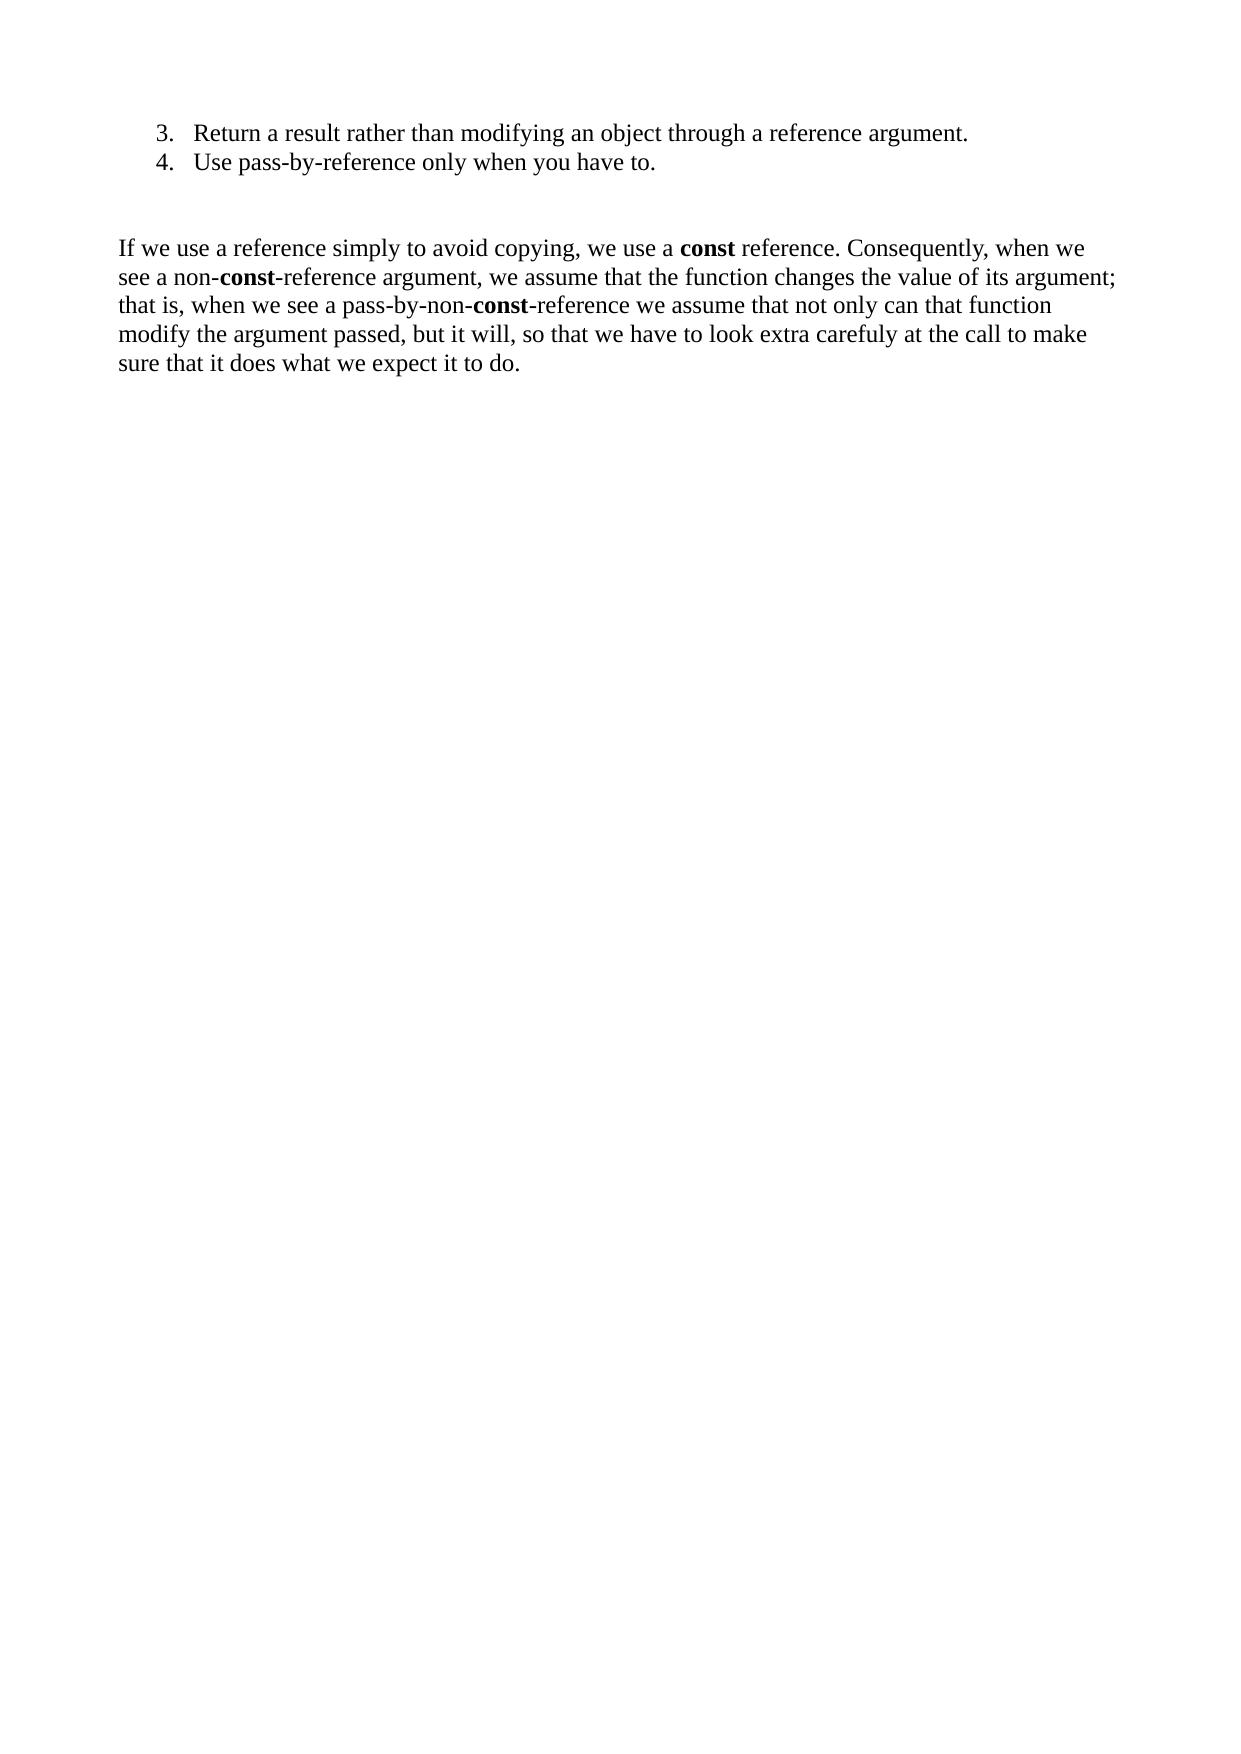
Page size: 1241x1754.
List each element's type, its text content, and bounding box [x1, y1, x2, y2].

list Use pass-by-reference only when you have to. [156, 147, 1122, 176]
list Return a result rather than modifying an object through a reference argument. [156, 118, 1122, 147]
text If we use a reference simply to avoid copying, we use a const reference. Consequently, when we see a non-const-reference argument, we assume that the function changes the value of its argument; that is, when we see a pass-by-non-const-reference we assume that not only can that function modify the argument passed, but it will, so that we have to look extra carefuly at the call to make sure that it does what we expect it to do. [118, 233, 1122, 377]
